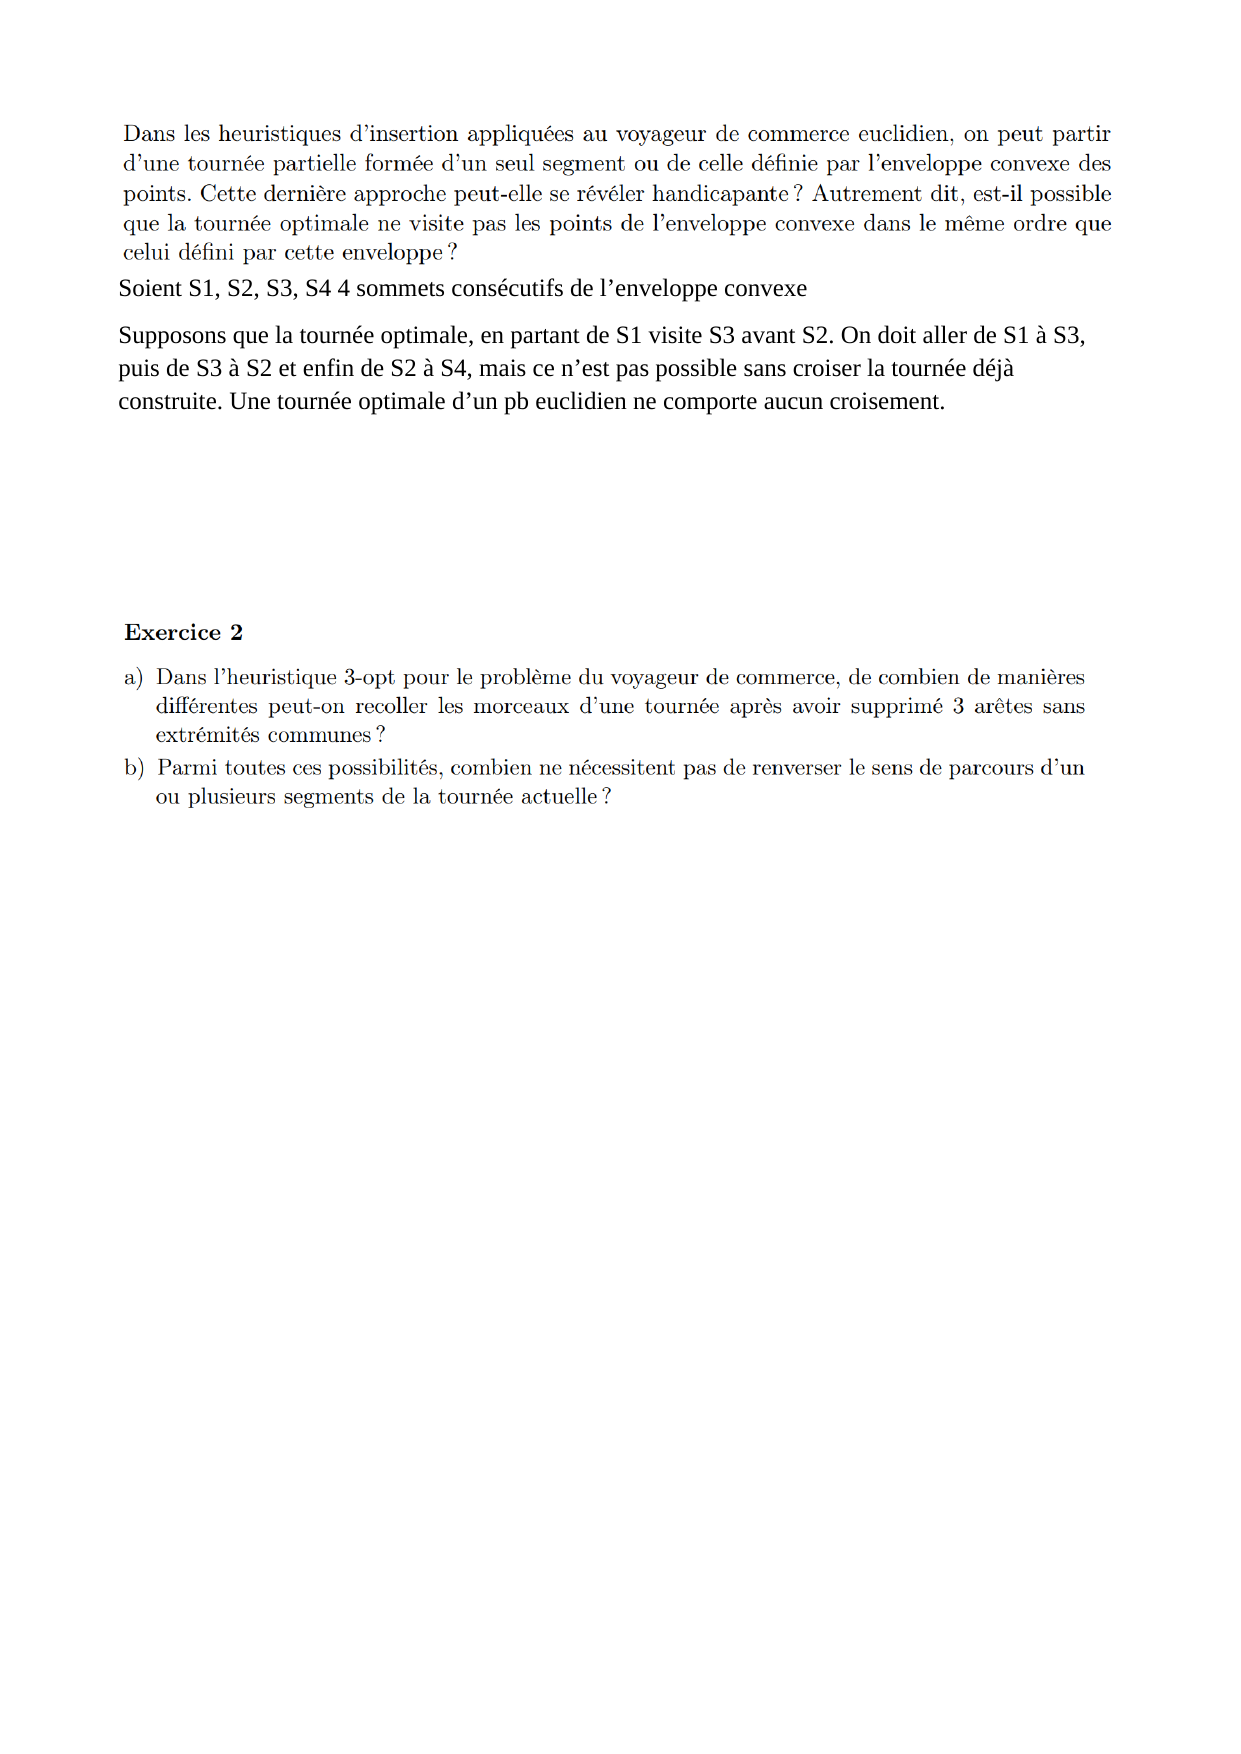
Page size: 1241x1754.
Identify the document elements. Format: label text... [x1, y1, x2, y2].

picture [118, 118, 1123, 269]
picture [104, 614, 1108, 825]
text Soient S1, S2, S3, S4 4 sommets consécutifs de l’enveloppe convexe [118, 269, 1122, 301]
text Supposons que la tournée optimale, en partant de S1 visite S3 avant S2. On doit aller de S1 à S3, puis de S3 à S2 et enfin de S2 à S4, mais ce n’est pas possible sans croiser la tournée déjà construite. Une tournée optimale d’un pb euclidien ne comporte aucun croisement. [118, 320, 1122, 415]
